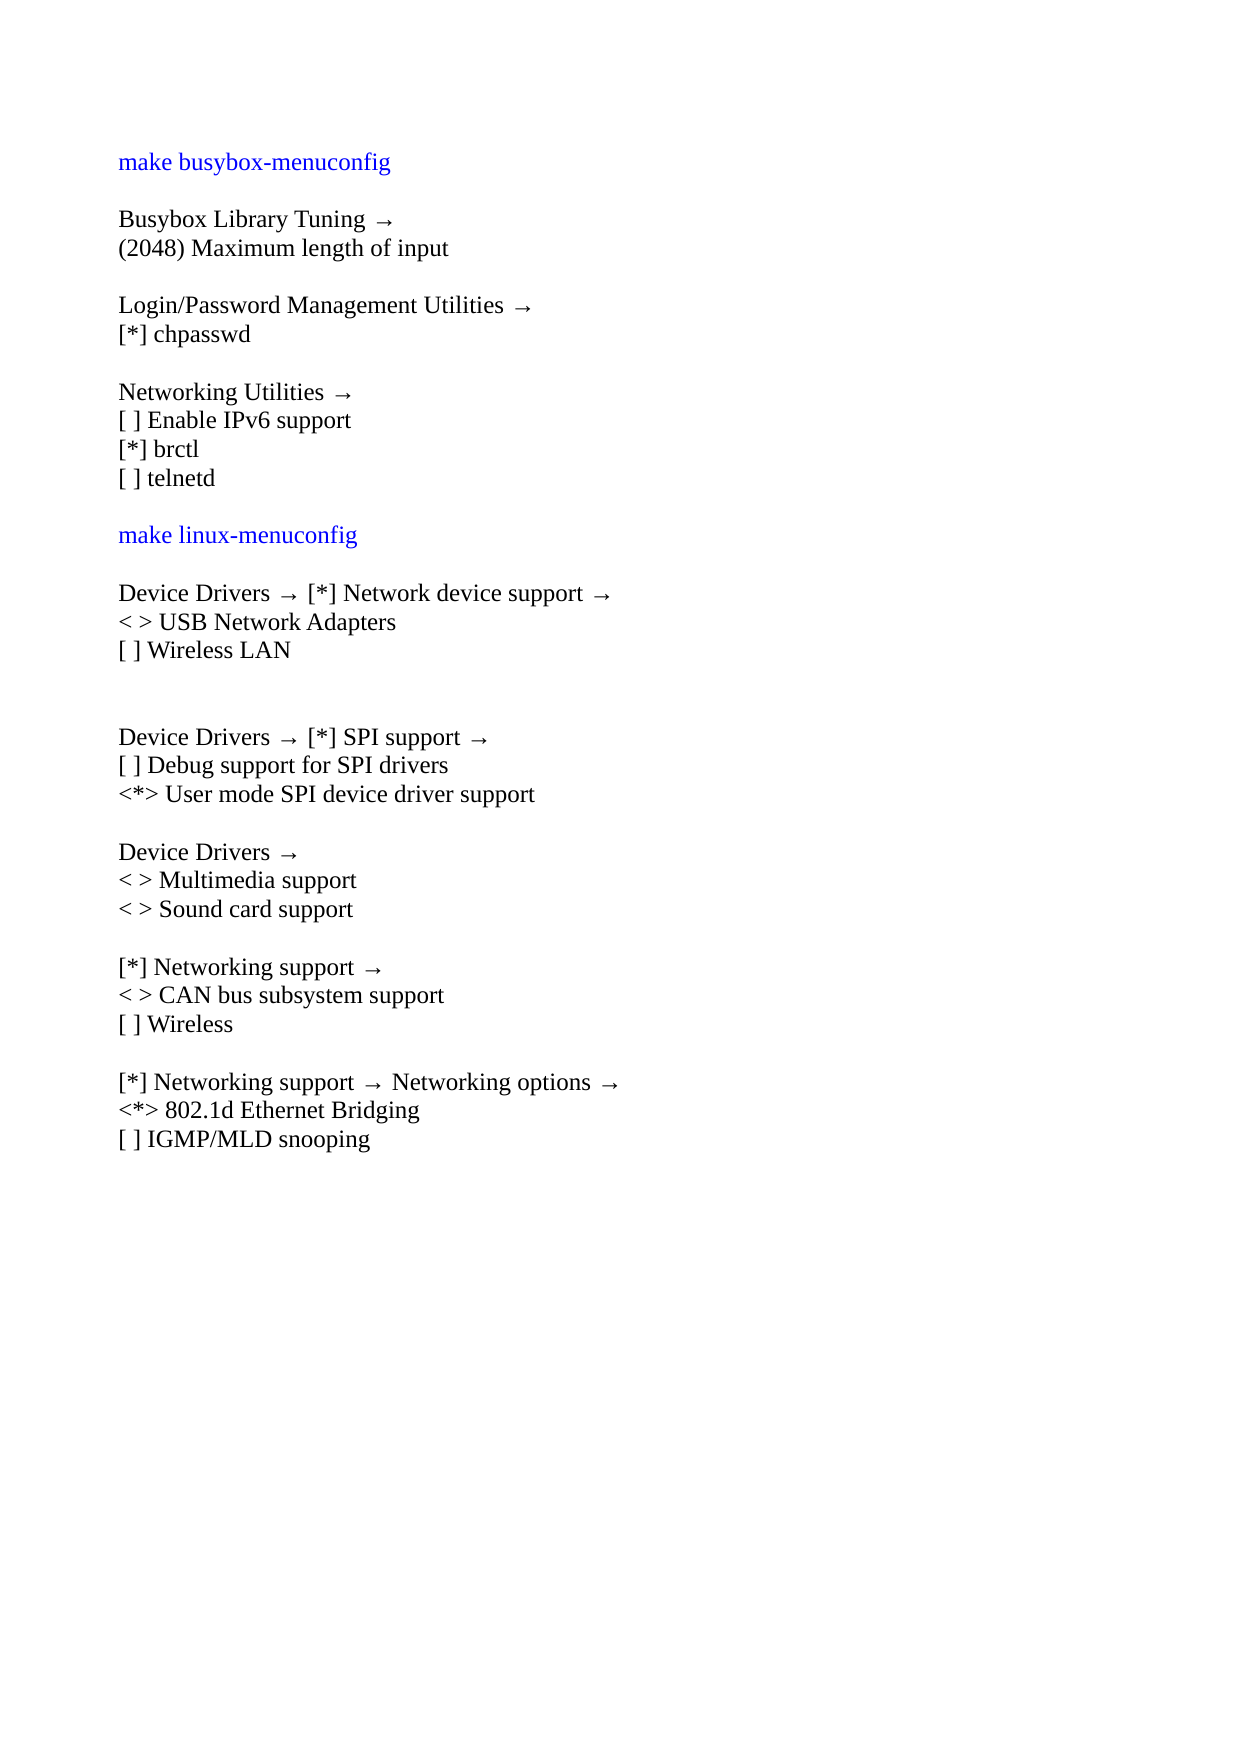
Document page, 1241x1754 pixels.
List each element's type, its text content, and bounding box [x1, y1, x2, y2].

text [ ] Wireless [118, 1009, 1122, 1038]
text [ ] Wireless LAN [118, 636, 1122, 664]
text [*] brctl [118, 434, 1122, 463]
text < > Sound card support [118, 894, 1122, 923]
text [*] Networking support → [118, 952, 1122, 981]
text make busybox-menuconfig [118, 147, 1122, 176]
text Networking Utilities → [118, 377, 1122, 406]
text make linux-menuconfig [118, 521, 1122, 549]
text Device Drivers → [*] Network device support → [118, 578, 1122, 607]
text Busybox Library Tuning → [118, 204, 1122, 233]
text [ ] telnetd [118, 463, 1122, 492]
text [*] chpasswd [118, 319, 1122, 348]
text [ ] IGMP/MLD snooping [118, 1124, 1122, 1153]
text <*> User mode SPI device driver support [118, 779, 1122, 808]
text Login/Password Management Utilities → [118, 291, 1122, 319]
text < > CAN bus subsystem support [118, 981, 1122, 1009]
text < > Multimedia support [118, 866, 1122, 894]
text [ ] Enable IPv6 support [118, 406, 1122, 434]
text <*> 802.1d Ethernet Bridging [118, 1096, 1122, 1124]
text (2048) Maximum length of input [118, 233, 1122, 262]
text [ ] Debug support for SPI drivers [118, 751, 1122, 779]
text [*] Networking support → Networking options → [118, 1067, 1122, 1096]
text Device Drivers → [*] SPI support → [118, 722, 1122, 751]
text < > USB Network Adapters [118, 607, 1122, 636]
text Device Drivers → [118, 837, 1122, 866]
